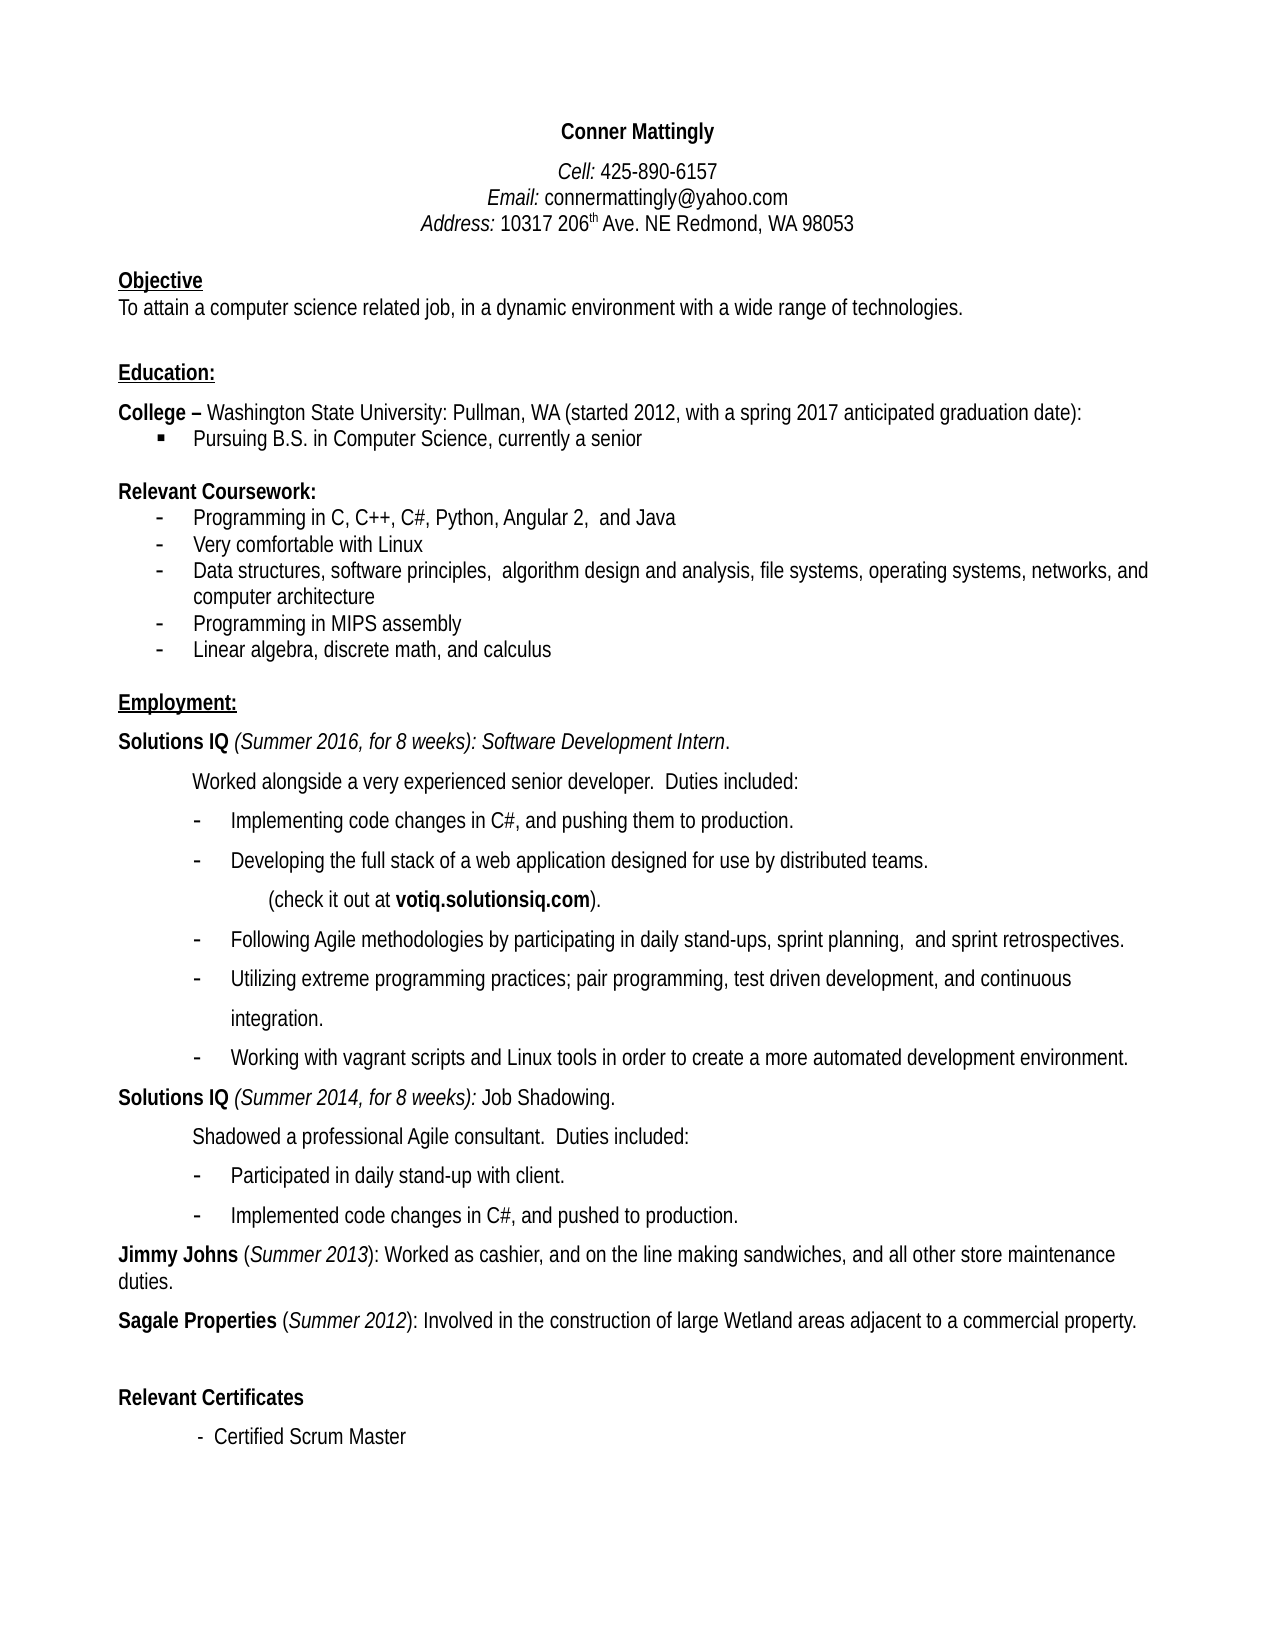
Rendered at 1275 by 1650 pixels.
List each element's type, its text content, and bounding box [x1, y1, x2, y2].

text Sagale Properties (Summer 2012): Involved in the construction of large Wetland areas adjacent to a commercial property. [118, 1307, 1157, 1333]
list Working with vagrant scripts and Linux tools in order to create a more automated development environment. [193, 1044, 1157, 1070]
text Conner Mattingly [118, 118, 1157, 144]
list Implementing code changes in C#, and pushing them to production. [193, 807, 1157, 833]
text Relevant Coursework: [118, 478, 1157, 504]
list Utilizing extreme programming practices; pair programming, test driven development, and continuous integration. [193, 965, 1157, 1031]
list Programming in C, C++, C#, Python, Angular 2, and Java [156, 504, 1157, 531]
text Shadowed a professional Agile consultant. Duties included: [118, 1123, 1157, 1149]
text Objective [118, 267, 1157, 293]
text Solutions IQ (Summer 2014, for 8 weeks): Job Shadowing. [118, 1083, 1157, 1110]
text Cell: 425-890-6157 [118, 158, 1157, 184]
text College – Washington State University: Pullman, WA (started 2012, with a spring 2017 anticipated graduation date): [118, 399, 1157, 425]
text Address: 10317 206th Ave. NE Redmond, WA 98053 [118, 210, 1157, 237]
list Participated in daily stand-up with client. [193, 1162, 1157, 1189]
list Implemented code changes in C#, and pushed to production. [193, 1202, 1157, 1228]
list Pursuing B.S. in Computer Science, currently a senior [156, 425, 1157, 452]
text Relevant Certificates [118, 1384, 1157, 1411]
list Data structures, software principles, algorithm design and analysis, file systems, operating systems, networks, and computer architecture [156, 557, 1157, 610]
list Programming in MIPS assembly [156, 610, 1157, 636]
text Jimmy Johns (Summer 2013): Worked as cashier, and on the line making sandwiches, and all other store maintenance duties. [118, 1241, 1157, 1294]
text Worked alongside a very experienced senior developer. Duties included: [118, 768, 1157, 794]
list Linear algebra, discrete math, and calculus [156, 636, 1157, 662]
list Developing the full stack of a web application designed for use by distributed teams. [193, 847, 1157, 873]
text To attain a computer science related job, in a dynamic environment with a wide range of technologies. [118, 293, 1157, 320]
list Following Agile methodologies by participating in daily stand-ups, sprint planning, and sprint retrospectives. [193, 926, 1157, 952]
text Employment: [118, 689, 1157, 715]
text Email: connermattingly@yahoo.com [118, 184, 1157, 210]
list Very comfortable with Linux [156, 531, 1157, 557]
text Solutions IQ (Summer 2016, for 8 weeks): Software Development Intern. [118, 728, 1157, 754]
text - Certified Scrum Master [118, 1423, 1157, 1449]
text Education: [118, 359, 1157, 386]
list (check it out at votiq.solutionsiq.com). [231, 886, 1157, 912]
